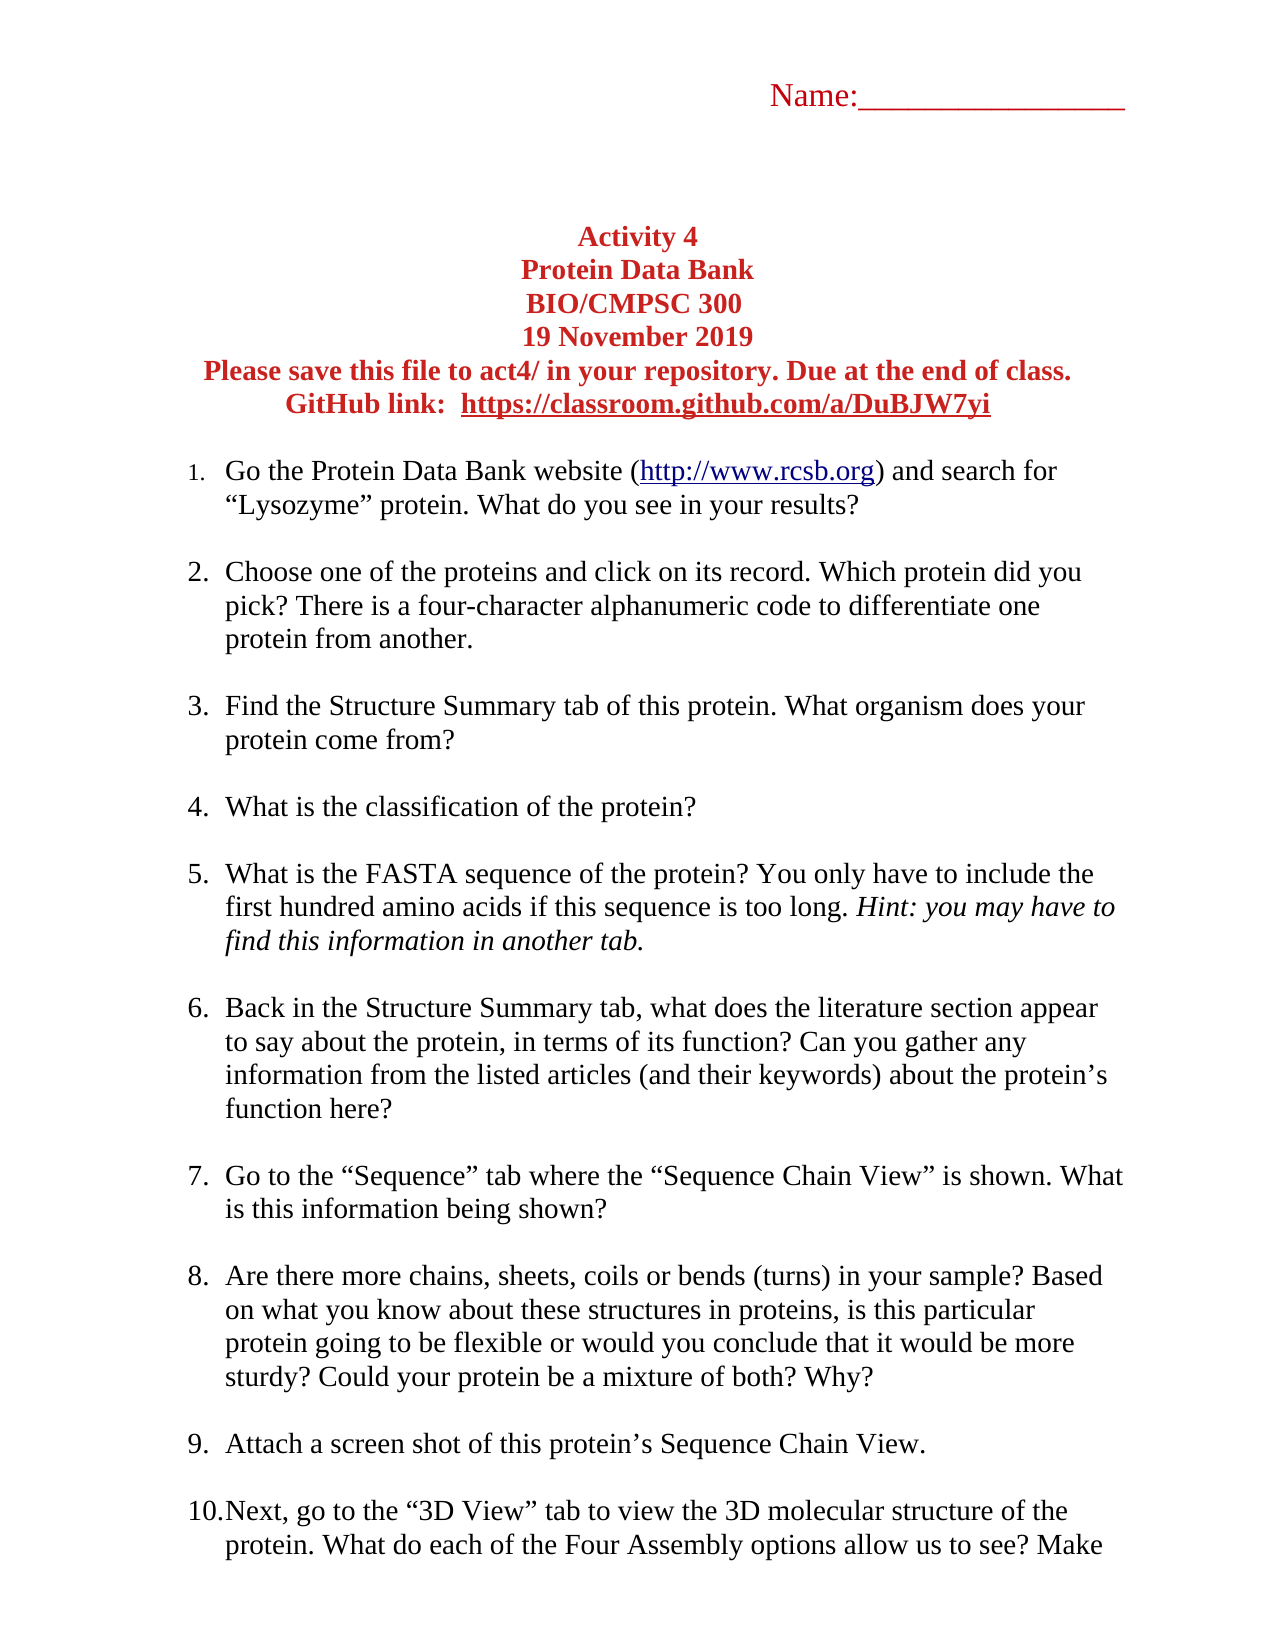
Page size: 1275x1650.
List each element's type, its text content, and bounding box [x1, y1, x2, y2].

text 19 November 2019 [150, 319, 1125, 353]
text GitHub link: https://classroom.github.com/a/DuBJW7yi [150, 386, 1125, 420]
list Next, go to the “3D View” tab to view the 3D molecular structure of the protein. What do each of the Four Assembly options allow us to see? Make [187, 1493, 1125, 1560]
text BIO/CMPSC 300 [150, 286, 1125, 319]
text Name:________________ [150, 75, 1125, 113]
list What is the FASTA sequence of the protein? You only have to include the first hundred amino acids if this sequence is too long. Hint: you may have to find this information in another tab. [187, 856, 1125, 957]
text Please save this file to act4/ in your repository. Due at the end of class. [150, 353, 1125, 386]
list Back in the Structure Summary tab, what does the literature section appear to say about the protein, in terms of its function? Can you gather any information from the listed articles (and their keywords) about the protein’s function here? [187, 990, 1125, 1124]
text Activity 4 [150, 219, 1125, 252]
text Protein Data Bank [150, 252, 1125, 286]
list Are there more chains, sheets, coils or bends (turns) in your sample? Based on what you know about these structures in proteins, is this particular protein going to be flexible or would you conclude that it would be more sturdy? Could your protein be a mixture of both? Why? [187, 1258, 1125, 1393]
list Attach a screen shot of this protein’s Sequence Chain View. [187, 1426, 1125, 1460]
list Choose one of the proteins and click on its record. Which protein did you pick? There is a four-character alphanumeric code to differentiate one protein from another. [187, 554, 1125, 655]
list Go the Protein Data Bank website (http://www.rcsb.org) and search for “Lysozyme” protein. What do you see in your results? [187, 453, 1125, 521]
list Go to the “Sequence” tab where the “Sequence Chain View” is shown. What is this information being shown? [187, 1158, 1125, 1225]
list What is the classification of the protein? [187, 789, 1125, 822]
list Find the Structure Summary tab of this protein. What organism does your protein come from? [187, 688, 1125, 755]
